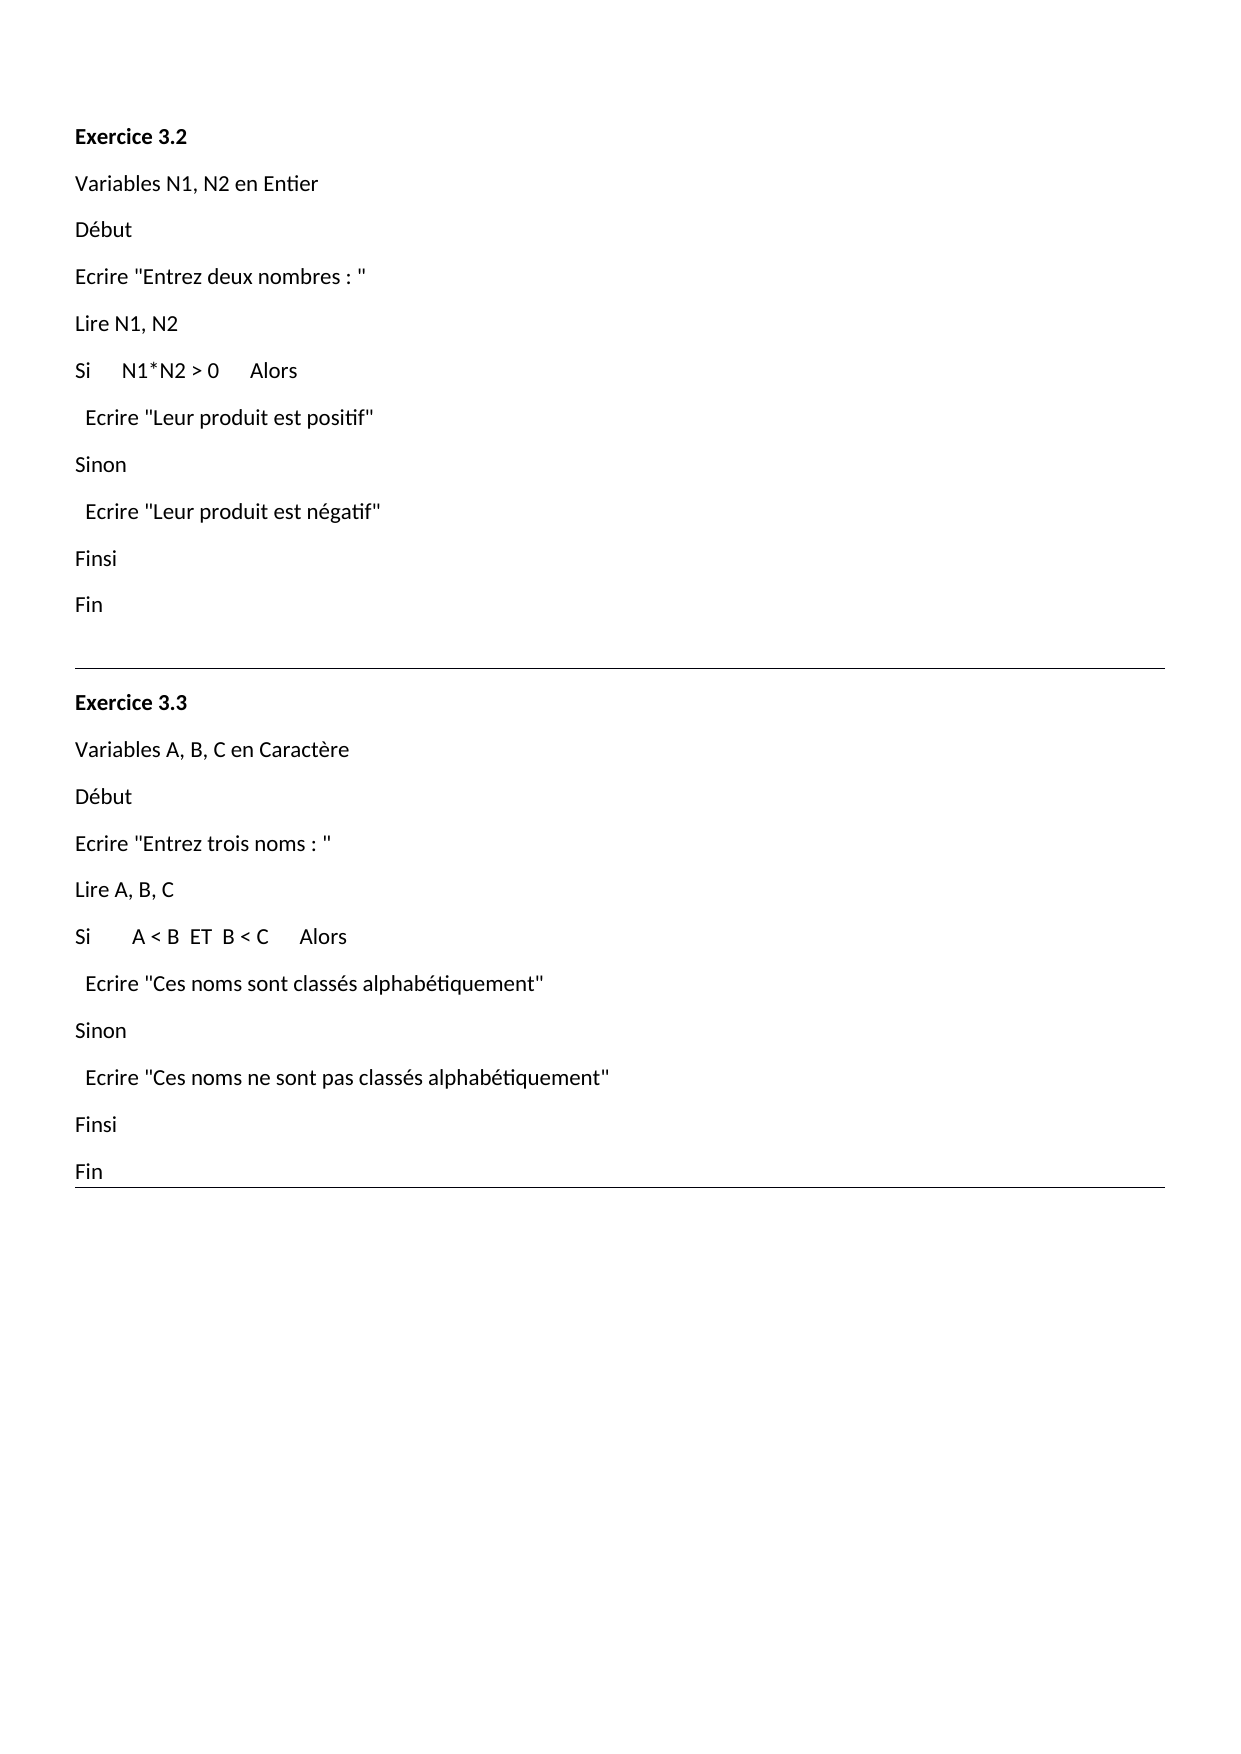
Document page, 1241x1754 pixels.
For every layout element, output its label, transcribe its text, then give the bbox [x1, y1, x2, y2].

text Ecrire "Ces noms ne sont pas classés alphabétiquement" [75, 1063, 1165, 1091]
text Ecrire "Entrez trois noms : " [75, 829, 1165, 857]
text Fin [75, 591, 1165, 619]
text Début [75, 216, 1165, 244]
text Début [75, 782, 1165, 810]
text Ecrire "Leur produit est négatif" [75, 497, 1165, 525]
text Ecrire "Entrez deux nombres : " [75, 262, 1165, 291]
text Ecrire "Ces noms sont classés alphabétiquement" [75, 969, 1165, 997]
text Ecrire "Leur produit est positif" [75, 403, 1165, 431]
text Si N1*N2 > 0 Alors [75, 356, 1165, 384]
text Lire A, B, C [75, 876, 1165, 903]
text Sinon [75, 1016, 1165, 1044]
text Exercice 3.3 [75, 688, 1165, 716]
text Variables A, B, C en Caractère [75, 735, 1165, 763]
text Exercice 3.2 [75, 122, 1165, 150]
text Sinon [75, 450, 1165, 478]
text Variables N1, N2 en Entier [75, 169, 1165, 197]
text Finsi [75, 1110, 1165, 1138]
text Si A < B ET B < C Alors [75, 922, 1165, 950]
text Fin [75, 1157, 1165, 1187]
text Finsi [75, 544, 1165, 572]
text Lire N1, N2 [75, 309, 1165, 337]
